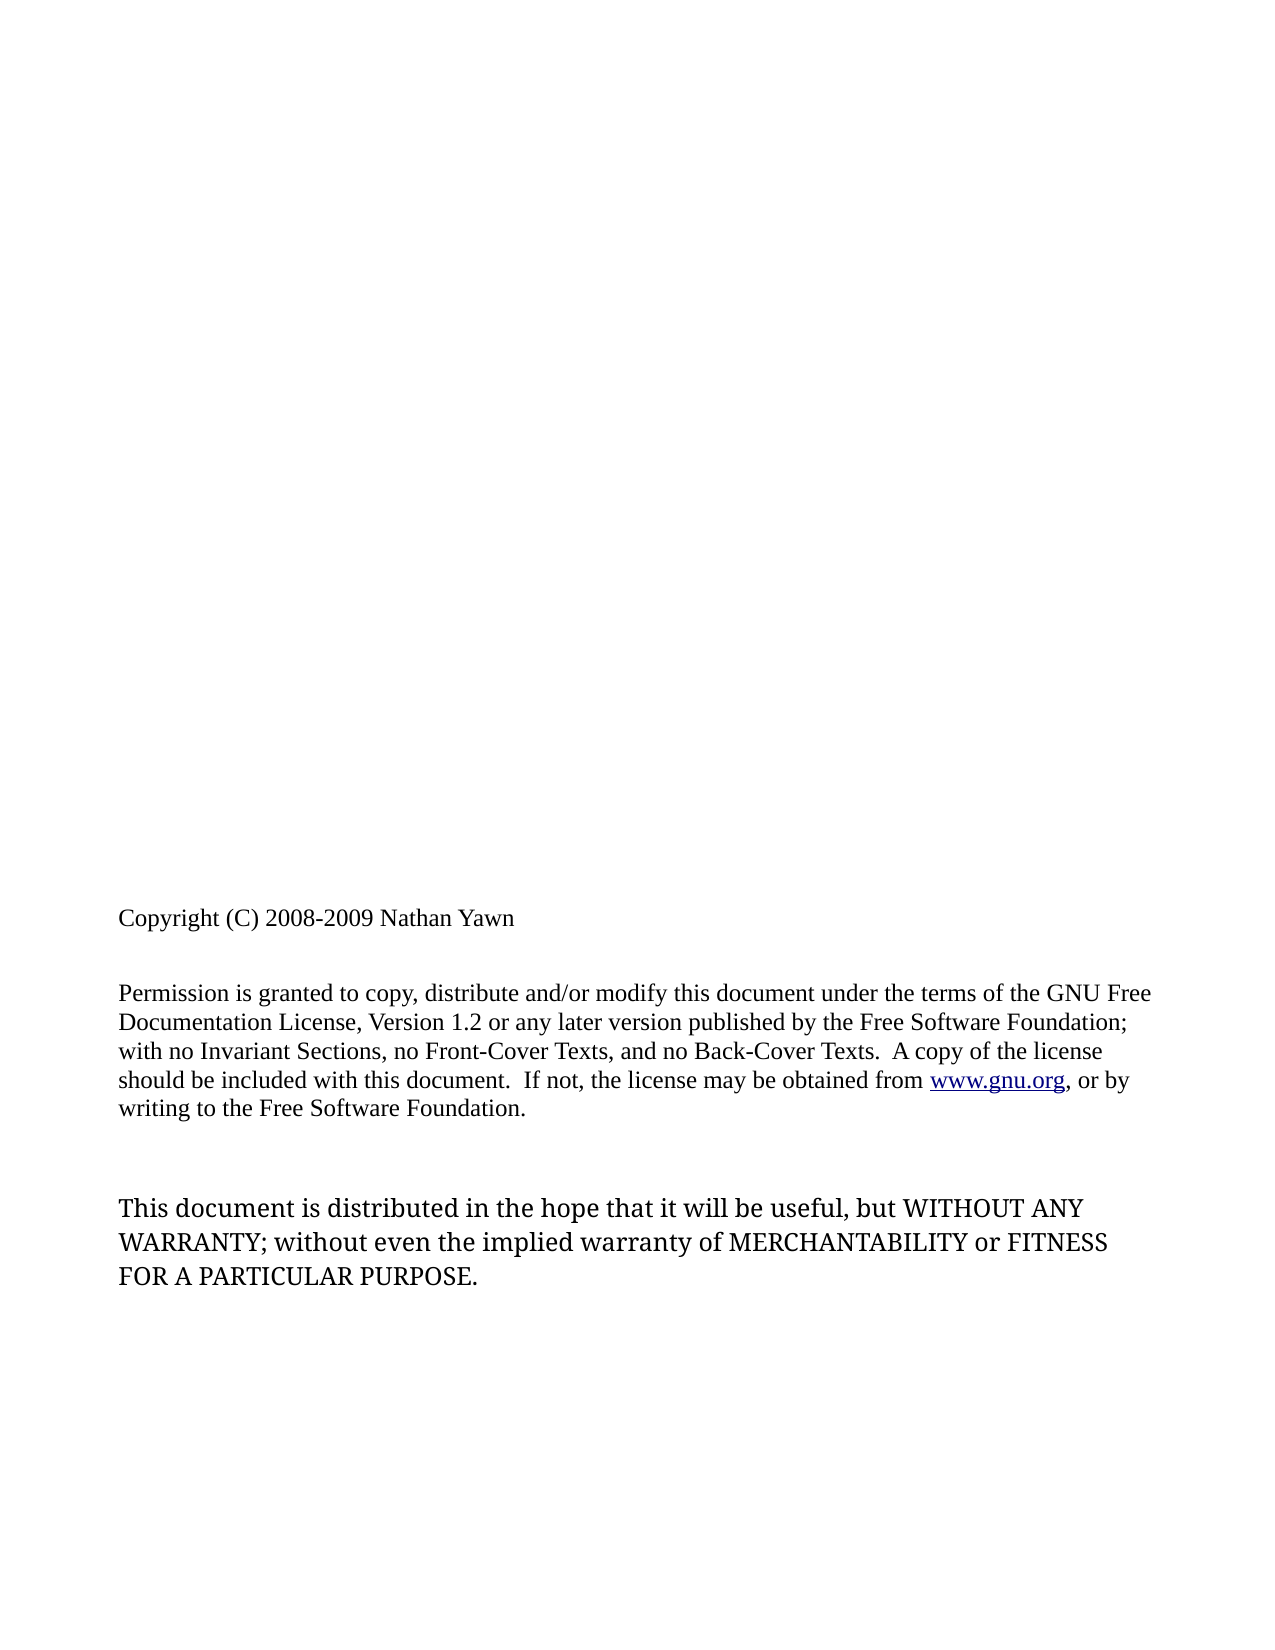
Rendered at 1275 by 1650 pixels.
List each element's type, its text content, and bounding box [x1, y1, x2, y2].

text Permission is granted to copy, distribute and/or modify this document under the terms of the GNU Free Documentation License, Version 1.2 or any later version published by the Free Software Foundation; with no Invariant Sections, no Front-Cover Texts, and no Back-Cover Texts. A copy of the license should be included with this document. If not, the license may be obtained from www.gnu.org, or by writing to the Free Software Foundation. [118, 978, 1157, 1122]
text Copyright (C) 2008-2009 Nathan Yawn [118, 903, 1157, 932]
text This document is distributed in the hope that it will be useful, but WITHOUT ANY WARRANTY; without even the implied warranty of MERCHANTABILITY or FITNESS FOR A PARTICULAR PURPOSE. [118, 1190, 1157, 1292]
